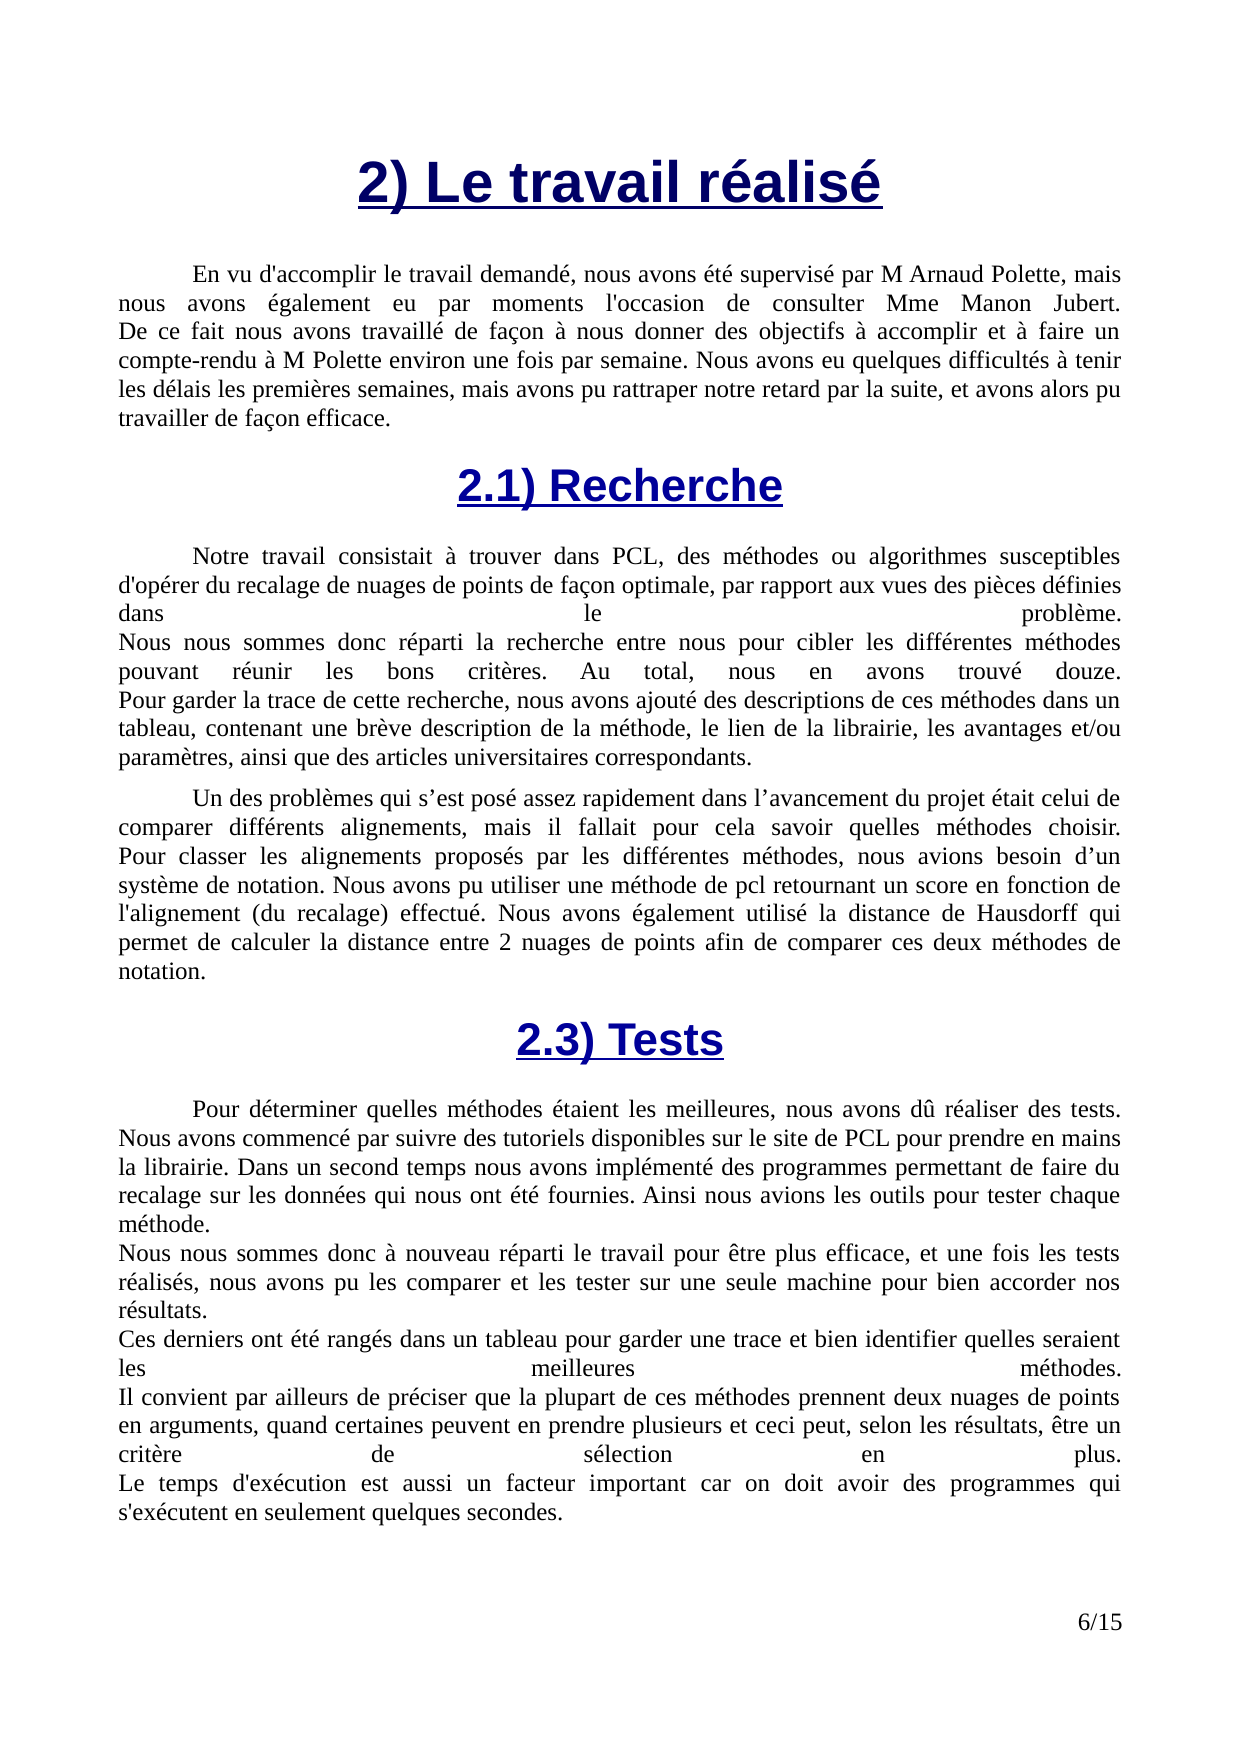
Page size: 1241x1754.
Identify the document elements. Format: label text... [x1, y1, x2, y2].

text En vu d'accomplir le travail demandé, nous avons été supervisé par M Arnaud Polette, mais nous avons également eu par moments l'occasion de consulter Mme Manon Jubert. De ce fait nous avons travaillé de façon à nous donner des objectifs à accomplir et à faire un compte-rendu à M Polette environ une fois par semaine. Nous avons eu quelques difficultés à tenir les délais les premières semaines, mais avons pu rattraper notre retard par la suite, et avons alors pu travailler de façon efficace. [118, 259, 1122, 431]
subtitle 2) Le travail réalisé [118, 148, 1122, 215]
text Pour déterminer quelles méthodes étaient les meilleures, nous avons dû réaliser des tests. Nous avons commencé par suivre des tutoriels disponibles sur le site de PCL pour prendre en mains la librairie. Dans un second temps nous avons implémenté des programmes permettant de faire du recalage sur les données qui nous ont été fournies. Ainsi nous avions les outils pour tester chaque méthode. Nous nous sommes donc à nouveau réparti le travail pour être plus efficace, et une fois les tests réalisés, nous avons pu les comparer et les tester sur une seule machine pour bien accorder nos résultats. Ces derniers ont été rangés dans un tableau pour garder une trace et bien identifier quelles seraient les meilleures méthodes. Il convient par ailleurs de préciser que la plupart de ces méthodes prennent deux nuages de points en arguments, quand certaines peuvent en prendre plusieurs et ceci peut, selon les résultats, être un critère de sélection en plus. Le temps d'exécution est aussi un facteur important car on doit avoir des programmes qui s'exécutent en seulement quelques secondes. [118, 1094, 1122, 1525]
subtitle 2.1) Recherche [118, 459, 1122, 511]
text Un des problèmes qui s’est posé assez rapidement dans l’avancement du projet était celui de comparer différents alignements, mais il fallait pour cela savoir quelles méthodes choisir. Pour classer les alignements proposés par les différentes méthodes, nous avions besoin d’un système de notation. Nous avons pu utiliser une méthode de pcl retournant un score en fonction de l'alignement (du recalage) effectué. Nous avons également utilisé la distance de Hausdorff qui permet de calculer la distance entre 2 nuages de points afin de comparer ces deux méthodes de notation. [118, 783, 1122, 985]
text Notre travail consistait à trouver dans PCL, des méthodes ou algorithmes susceptibles d'opérer du recalage de nuages de points de façon optimale, par rapport aux vues des pièces définies dans le problème. Nous nous sommes donc réparti la recherche entre nous pour cibler les différentes méthodes pouvant réunir les bons critères. Au total, nous en avons trouvé douze. Pour garder la trace de cette recherche, nous avons ajouté des descriptions de ces méthodes dans un tableau, contenant une brève description de la méthode, le lien de la librairie, les avantages et/ou paramètres, ainsi que des articles universitaires correspondants. [118, 541, 1122, 771]
subtitle 2.3) Tests [118, 1012, 1122, 1065]
